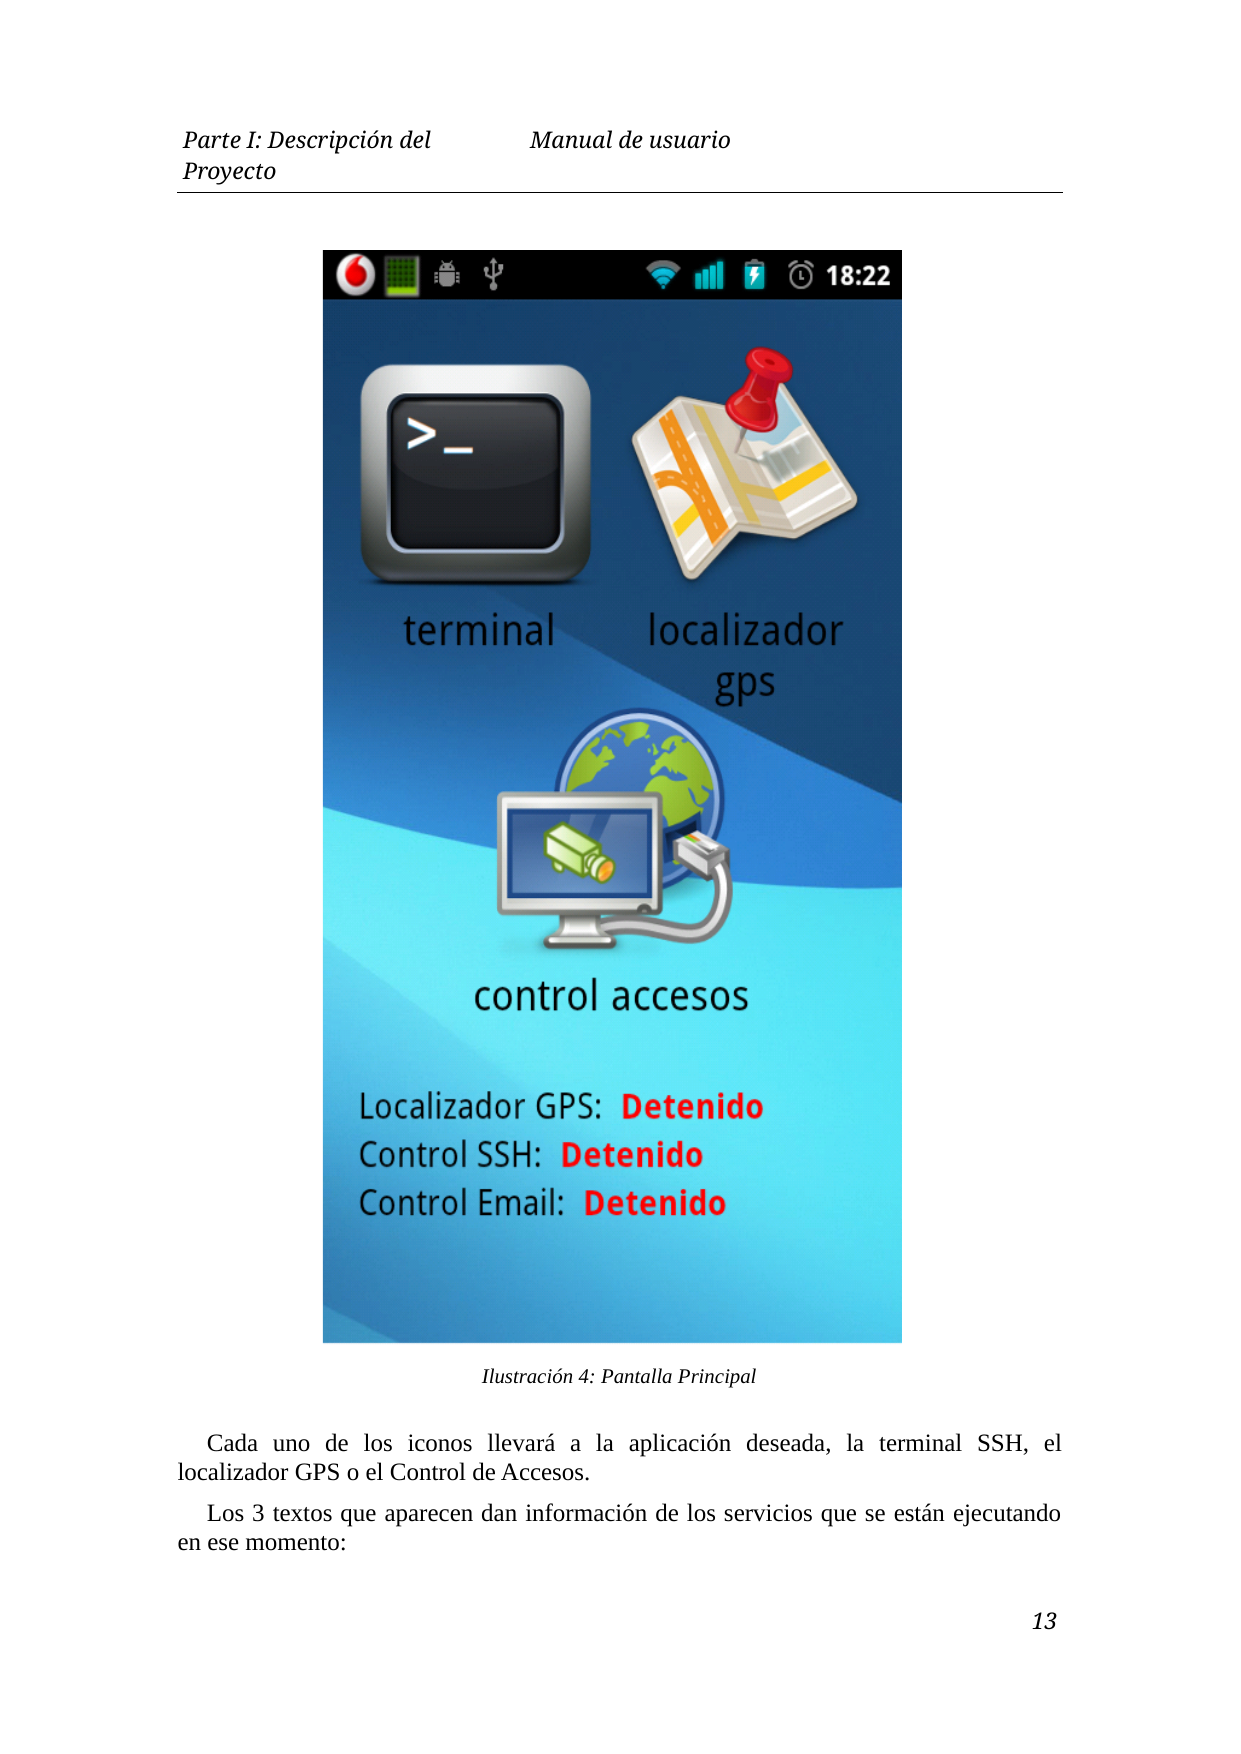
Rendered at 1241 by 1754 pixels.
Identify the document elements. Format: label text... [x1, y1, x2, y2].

text Cada uno de los iconos llevará a la aplicación deseada, la terminal SSH, el localizador GPS o el Control de Accesos. [177, 1428, 1063, 1486]
text Ilustración 4: Pantalla Principal [177, 250, 1063, 1388]
picture [322, 250, 902, 1364]
text Los 3 textos que aparecen dan información de los servicios que se están ejecutando en ese momento: [177, 1498, 1063, 1555]
